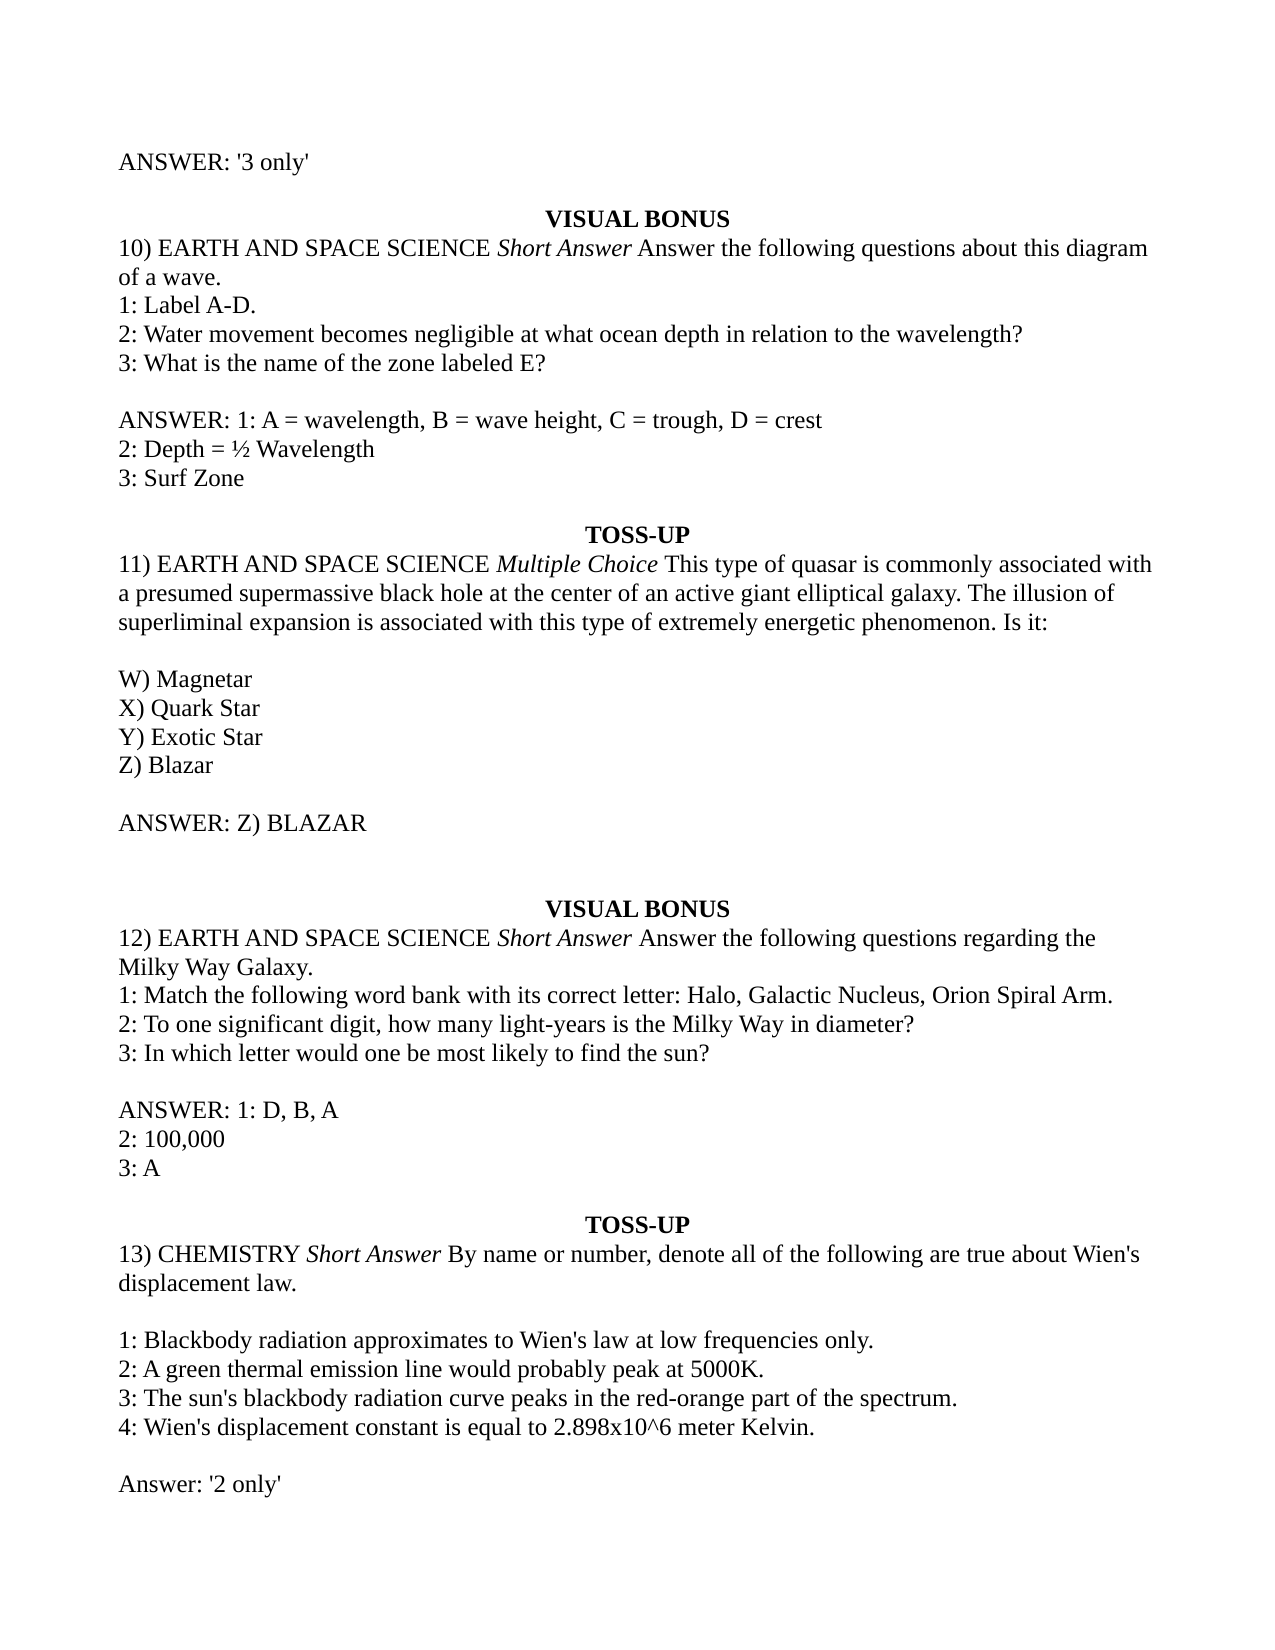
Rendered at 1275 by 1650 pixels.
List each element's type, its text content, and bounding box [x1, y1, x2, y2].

text 1: Blackbody radiation approximates to Wien's law at low frequencies only. [118, 1326, 1157, 1354]
text Z) Blazar [118, 751, 1157, 779]
text 2: A green thermal emission line would probably peak at 5000K. [118, 1354, 1157, 1383]
text 3: Surf Zone [118, 463, 1157, 492]
text 12) EARTH AND SPACE SCIENCE Short Answer Answer the following questions regarding the Milky Way Galaxy. [118, 923, 1157, 981]
text 3: A [118, 1153, 1157, 1182]
text Y) Exotic Star [118, 722, 1157, 751]
text 1: Match the following word bank with its correct letter: Halo, Galactic Nucleus, Orion Spiral Arm. [118, 981, 1157, 1009]
text ANSWER: '3 only' [118, 118, 1157, 176]
text TOSS-UP [118, 521, 1157, 549]
text W) Magnetar [118, 664, 1157, 693]
text 2: 100,000 [118, 1124, 1157, 1153]
text X) Quark Star [118, 693, 1157, 722]
text 2: Water movement becomes negligible at what ocean depth in relation to the wavelength? [118, 319, 1157, 348]
text VISUAL BONUS [118, 204, 1157, 233]
text ANSWER: Z) BLAZAR [118, 779, 1157, 866]
text VISUAL BONUS [118, 894, 1157, 923]
text 3: The sun's blackbody radiation curve peaks in the red-orange part of the spectrum. [118, 1383, 1157, 1412]
text 1: Label A-D. [118, 291, 1157, 319]
text 13) CHEMISTRY Short Answer By name or number, denote all of the following are true about Wien's displacement law. [118, 1239, 1157, 1297]
text ANSWER: 1: A = wavelength, B = wave height, C = trough, D = crest [118, 406, 1157, 434]
text 2: Depth = ½ Wavelength [118, 434, 1157, 463]
text 11) EARTH AND SPACE SCIENCE Multiple Choice This type of quasar is commonly associated with a presumed supermassive black hole at the center of an active giant elliptical galaxy. The illusion of superliminal expansion is associated with this type of extremely energetic phenomenon. Is it: [118, 549, 1157, 636]
text 3: In which letter would one be most likely to find the sun? ANSWER: 1: D, B, A [118, 1038, 1157, 1124]
text 10) EARTH AND SPACE SCIENCE Short Answer Answer the following questions about this diagram of a wave. [118, 233, 1157, 291]
text 3: What is the name of the zone labeled E? [118, 348, 1157, 377]
text 2: To one significant digit, how many light-years is the Milky Way in diameter? [118, 1009, 1157, 1038]
text Answer: '2 only' [118, 1469, 1157, 1498]
text TOSS-UP [118, 1211, 1157, 1239]
text 4: Wien's displacement constant is equal to 2.898x10^6 meter Kelvin. [118, 1412, 1157, 1441]
